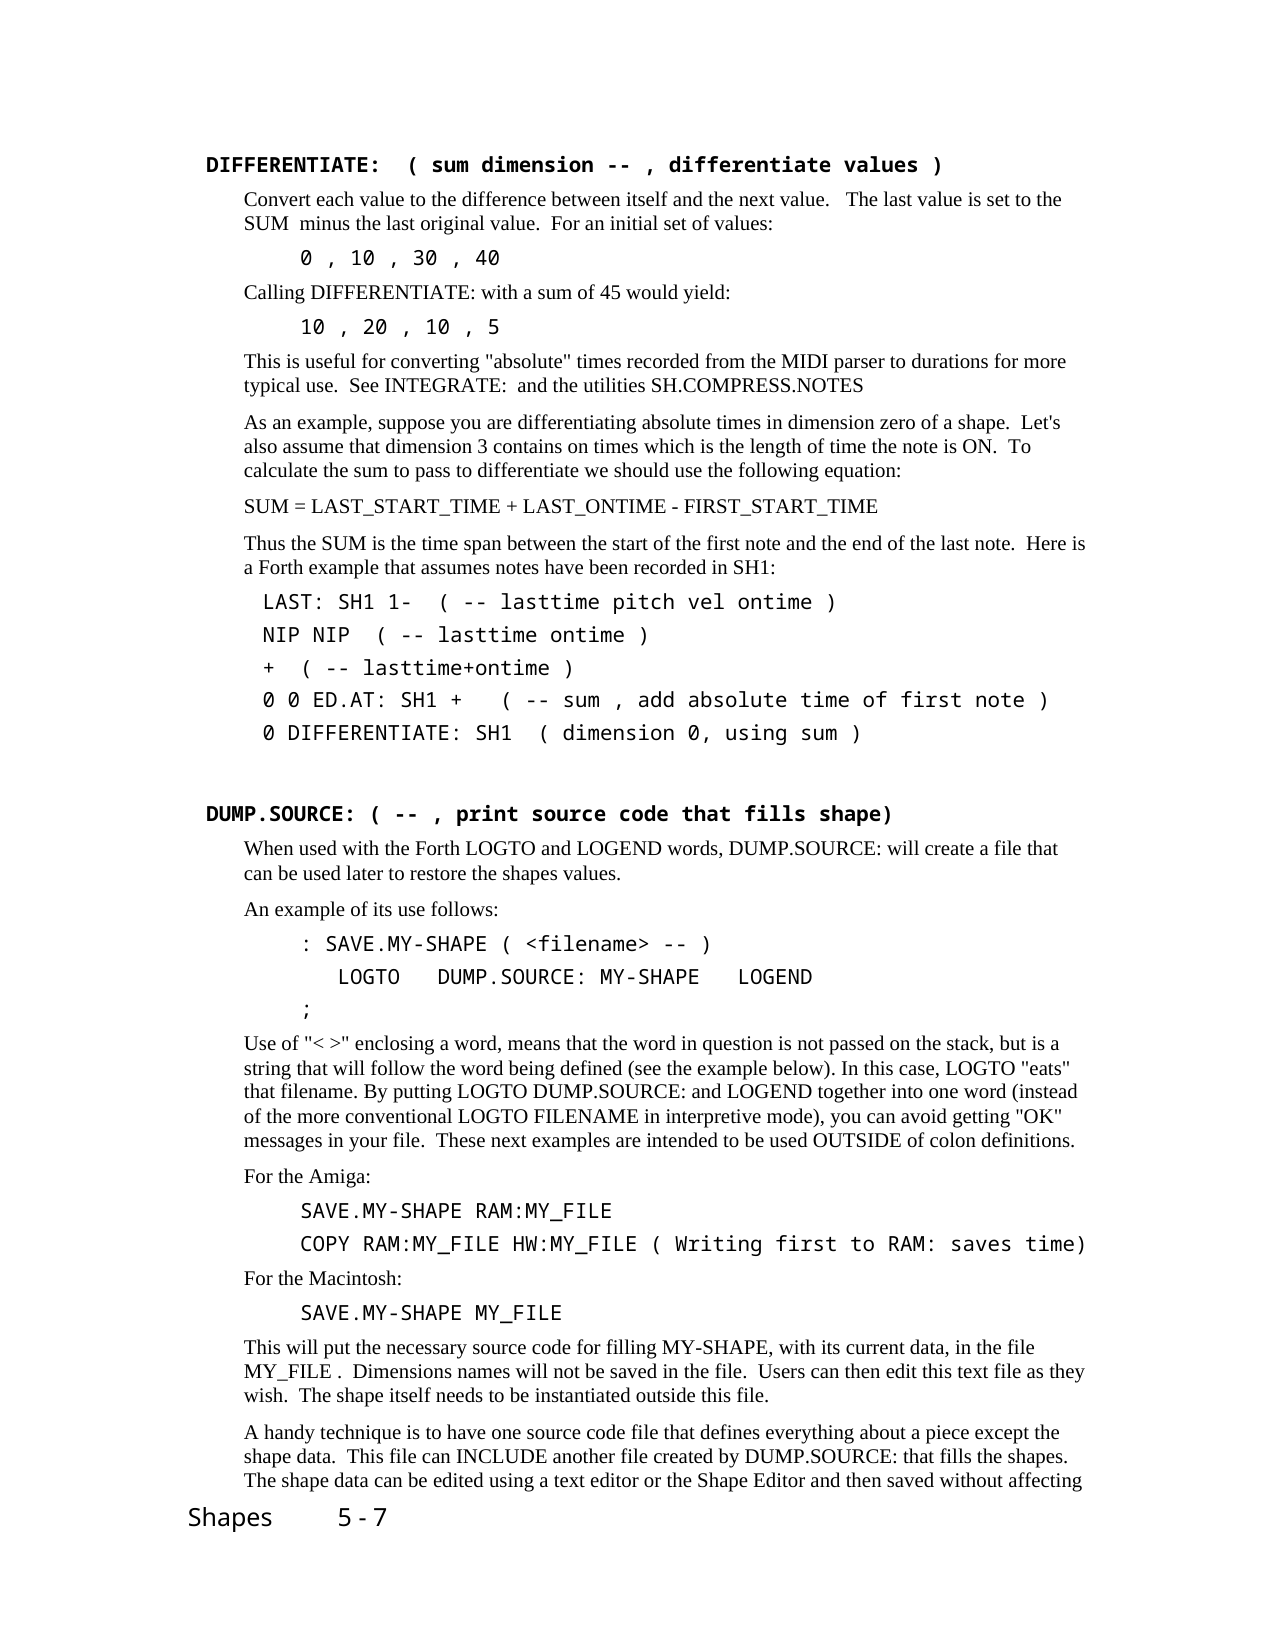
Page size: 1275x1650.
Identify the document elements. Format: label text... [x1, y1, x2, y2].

text When used with the Forth LOGTO and LOGEND words, DUMP.SOURCE: will create a file that can be used later to restore the shapes values. [244, 836, 1087, 884]
text LOGTO DUMP.SOURCE: MY-SHAPE LOGEND [300, 962, 1087, 990]
text An example of its use follows: [244, 897, 1087, 921]
text SAVE.MY-SHAPE MY_FILE [300, 1298, 1087, 1327]
text 0 DIFFERENTIATE: SH1 ( dimension 0, using sum ) [262, 718, 1087, 746]
text Thus the SUM is the time span between the start of the first note and the end of the last note. Here is a Forth example that assumes notes have been recorded in SH1: [244, 531, 1087, 579]
text This will put the necessary source code for filling MY-SHAPE, with its current data, in the file MY_FILE . Dimensions names will not be saved in the file. Users can then edit this text file as they wish. The shape itself needs to be instantiated outside this file. [244, 1335, 1087, 1407]
text + ( -- lasttime+ontime ) [262, 653, 1087, 681]
text SUM = LAST_START_TIME + LAST_ONTIME - FIRST_START_TIME [244, 494, 1087, 518]
text DIFFERENTIATE: ( sum dimension -- , differentiate values ) [206, 150, 1162, 178]
text ; [300, 994, 1087, 1023]
text As an example, suppose you are differentiating absolute times in dimension zero of a shape. Let's also assume that dimension 3 contains on times which is the length of time the note is ON. To calculate the sum to pass to differentiate we should use the following equation: [244, 410, 1087, 482]
text SAVE.MY-SHAPE RAM:MY_FILE [300, 1197, 1087, 1225]
text NIP NIP ( -- lasttime ontime ) [262, 620, 1087, 648]
text : SAVE.MY-SHAPE ( <filename> -- ) [300, 929, 1087, 958]
text For the Amiga: [244, 1164, 1087, 1188]
text 10 , 20 , 10 , 5 [300, 312, 1087, 341]
text DUMP.SOURCE: ( -- , print source code that fills shape) [206, 799, 1162, 828]
text COPY RAM:MY_FILE HW:MY_FILE ( Writing first to RAM: saves time) [300, 1229, 1087, 1258]
text Calling DIFFERENTIATE: with a sum of 45 would yield: [244, 280, 1087, 304]
text 0 0 ED.AT: SH1 + ( -- sum , add absolute time of first note ) [262, 685, 1087, 714]
text 0 , 10 , 30 , 40 [300, 243, 1087, 272]
text For the Macintosh: [244, 1266, 1087, 1290]
text Use of "< >" enclosing a word, means that the word in question is not passed on the stack, but is a string that will follow the word being defined (see the example below). In this case, LOGTO "eats" that filename. By putting LOGTO DUMP.SOURCE: and LOGEND together into one word (instead of the more conventional LOGTO FILENAME in interpretive mode), you can avoid getting "OK" messages in your file. These next examples are intended to be used OUTSIDE of colon definitions. [244, 1031, 1087, 1152]
text A handy technique is to have one source code file that defines everything about a piece except the shape data. This file can INCLUDE another file created by DUMP.SOURCE: that fills the shapes. The shape data can be edited using a text editor or the Shape Editor and then saved without affecting [244, 1420, 1087, 1492]
text This is useful for converting "absolute" times recorded from the MIDI parser to durations for more typical use. See INTEGRATE: and the utilities SH.COMPRESS.NOTES [244, 349, 1087, 397]
text LAST: SH1 1- ( -- lasttime pitch vel ontime ) [262, 587, 1087, 616]
text Convert each value to the difference between itself and the next value. The last value is set to the SUM minus the last original value. For an initial set of values: [244, 187, 1087, 235]
